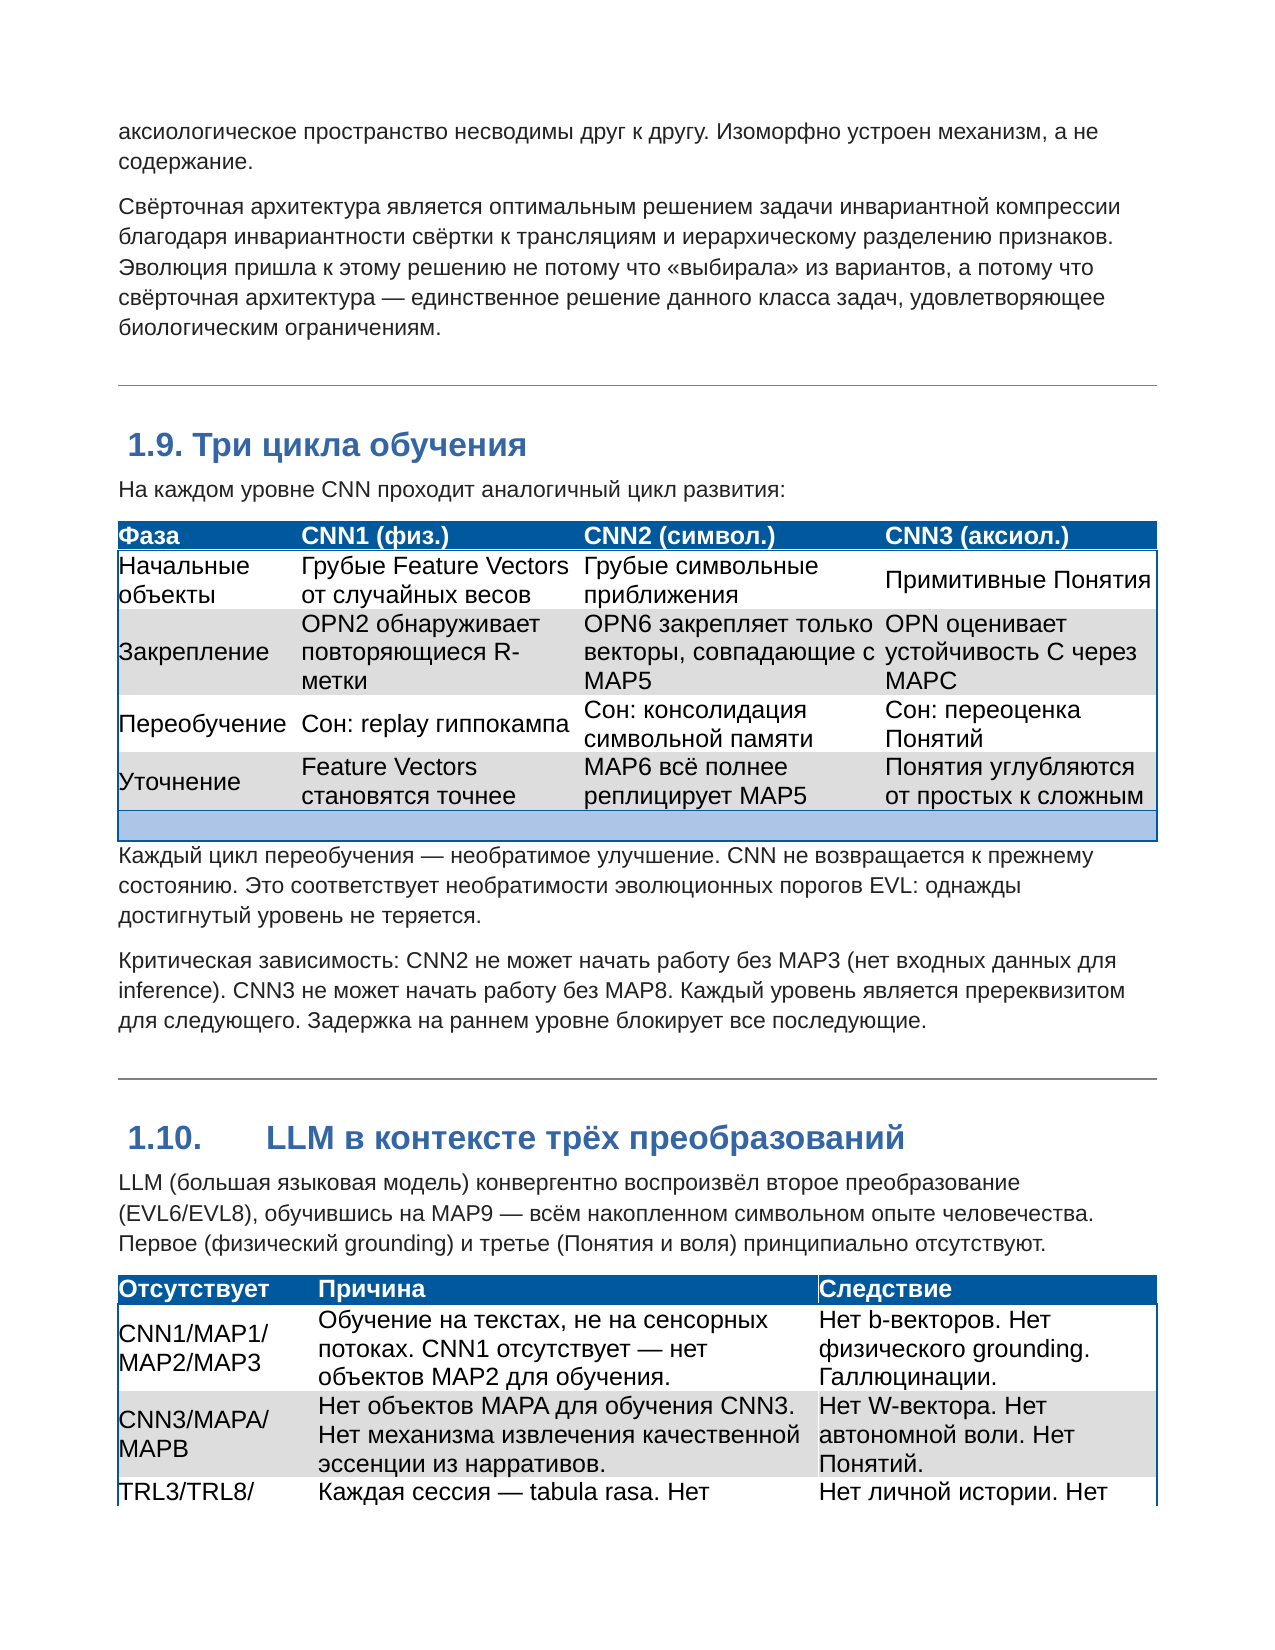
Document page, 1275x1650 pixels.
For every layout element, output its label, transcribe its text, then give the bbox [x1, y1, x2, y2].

table_cell OPN2 обнаруживает повторяющиеся R-метки [301, 609, 584, 695]
table_cell Грубые символьные приближения [584, 551, 885, 608]
text Критическая зависимость: CNN2 не может начать работу без MAP3 (нет входных данных для inference). CNN3 не может начать работу без MAP8. Каждый уровень является пререквизитом для следующего. Задержка на раннем уровне блокирует все последующие. [118, 947, 1157, 1034]
table_cell [301, 811, 584, 840]
table_header CNN2 (символ.) [584, 521, 885, 549]
table_cell Нет личной истории. Нет [819, 1477, 1156, 1506]
table_cell TRL3/TRL8/ [119, 1477, 318, 1506]
table_cell Нет b-векторов. Нет физического grounding. Галлюцинации. [819, 1305, 1156, 1391]
table_cell Нет W-вектора. Нет автономной воли. Нет Понятий. [819, 1391, 1156, 1477]
table_cell OPN6 закрепляет только векторы, совпадающие с MAP5 [584, 609, 885, 695]
table_cell CNN3/MAPA/MAPB [119, 1391, 318, 1477]
table_header CNN1 (физ.) [301, 521, 584, 549]
text LLM (большая языковая модель) конвергентно воспроизвёл второе преобразование (EVL6/EVL8), обучившись на MAP9 — всём накопленном символьном опыте человечества. Первое (физический grounding) и третье (Понятия и воля) принципиально отсутствуют. [118, 1169, 1157, 1256]
subtitle LLM в контексте трёх преобразований [118, 1118, 1157, 1157]
table_cell Примитивные Понятия [885, 551, 1156, 608]
table_cell Переобучение [119, 695, 301, 752]
table_cell MAP6 всё полнее реплицирует MAP5 [584, 752, 885, 810]
text Свёрточная архитектура является оптимальным решением задачи инвариантной компрессии благодаря инвариантности свёртки к трансляциям и иерархическому разделению признаков. Эволюция пришла к этому решению не потому что «выбирала» из вариантов, а потому что свёрточная архитектура — единственное решение данного класса задач, удовлетворяющее биологическим ограничениям. [118, 193, 1157, 340]
text аксиологическое пространство несводимы друг к другу. Изоморфно устроен механизм, а не содержание. [118, 118, 1157, 175]
table_header Фаза [118, 521, 301, 549]
table_header CNN3 (аксиол.) [885, 521, 1157, 549]
table_cell Сон: replay гиппокампа [301, 695, 584, 752]
subtitle Три цикла обучения [118, 425, 1157, 463]
text Каждый цикл переобучения — необратимое улучшение. CNN не возвращается к прежнему состоянию. Это соответствует необратимости эволюционных порогов EVL: однажды достигнутый уровень не теряется. [118, 842, 1157, 928]
table_cell CNN1/MAP1/MAP2/MAP3 [119, 1305, 318, 1391]
table_cell [119, 811, 301, 840]
table_cell Уточнение [119, 752, 301, 810]
table_cell [885, 811, 1156, 840]
table_cell Понятия углубляются от простых к сложным [885, 752, 1156, 810]
table_cell Начальные объекты [119, 551, 301, 608]
table_cell Сон: консолидация символьной памяти [584, 695, 885, 752]
table_cell Feature Vectors становятся точнее [301, 752, 584, 810]
table_cell Обучение на текстах, не на сенсорных потоках. CNN1 отсутствует — нет объектов MAP2 для обучения. [318, 1305, 818, 1391]
table_cell Сон: переоценка Понятий [885, 695, 1156, 752]
table_cell [584, 811, 885, 840]
table_cell OPN оценивает устойчивость C через MAPC [885, 609, 1156, 695]
table_cell Нет объектов MAPA для обучения CNN3. Нет механизма извлечения качественной эссенции из нарративов. [318, 1391, 818, 1477]
table_cell Каждая сессия — tabula rasa. Нет [318, 1477, 818, 1506]
table_cell Закрепление [119, 609, 301, 695]
table_header Отсутствует [118, 1275, 318, 1303]
text На каждом уровне CNN проходит аналогичный цикл развития: [118, 476, 1157, 502]
table_cell Грубые Feature Vectors от случайных весов [301, 551, 584, 608]
table_header Причина [318, 1275, 818, 1303]
table_header Следствие [819, 1275, 1157, 1303]
